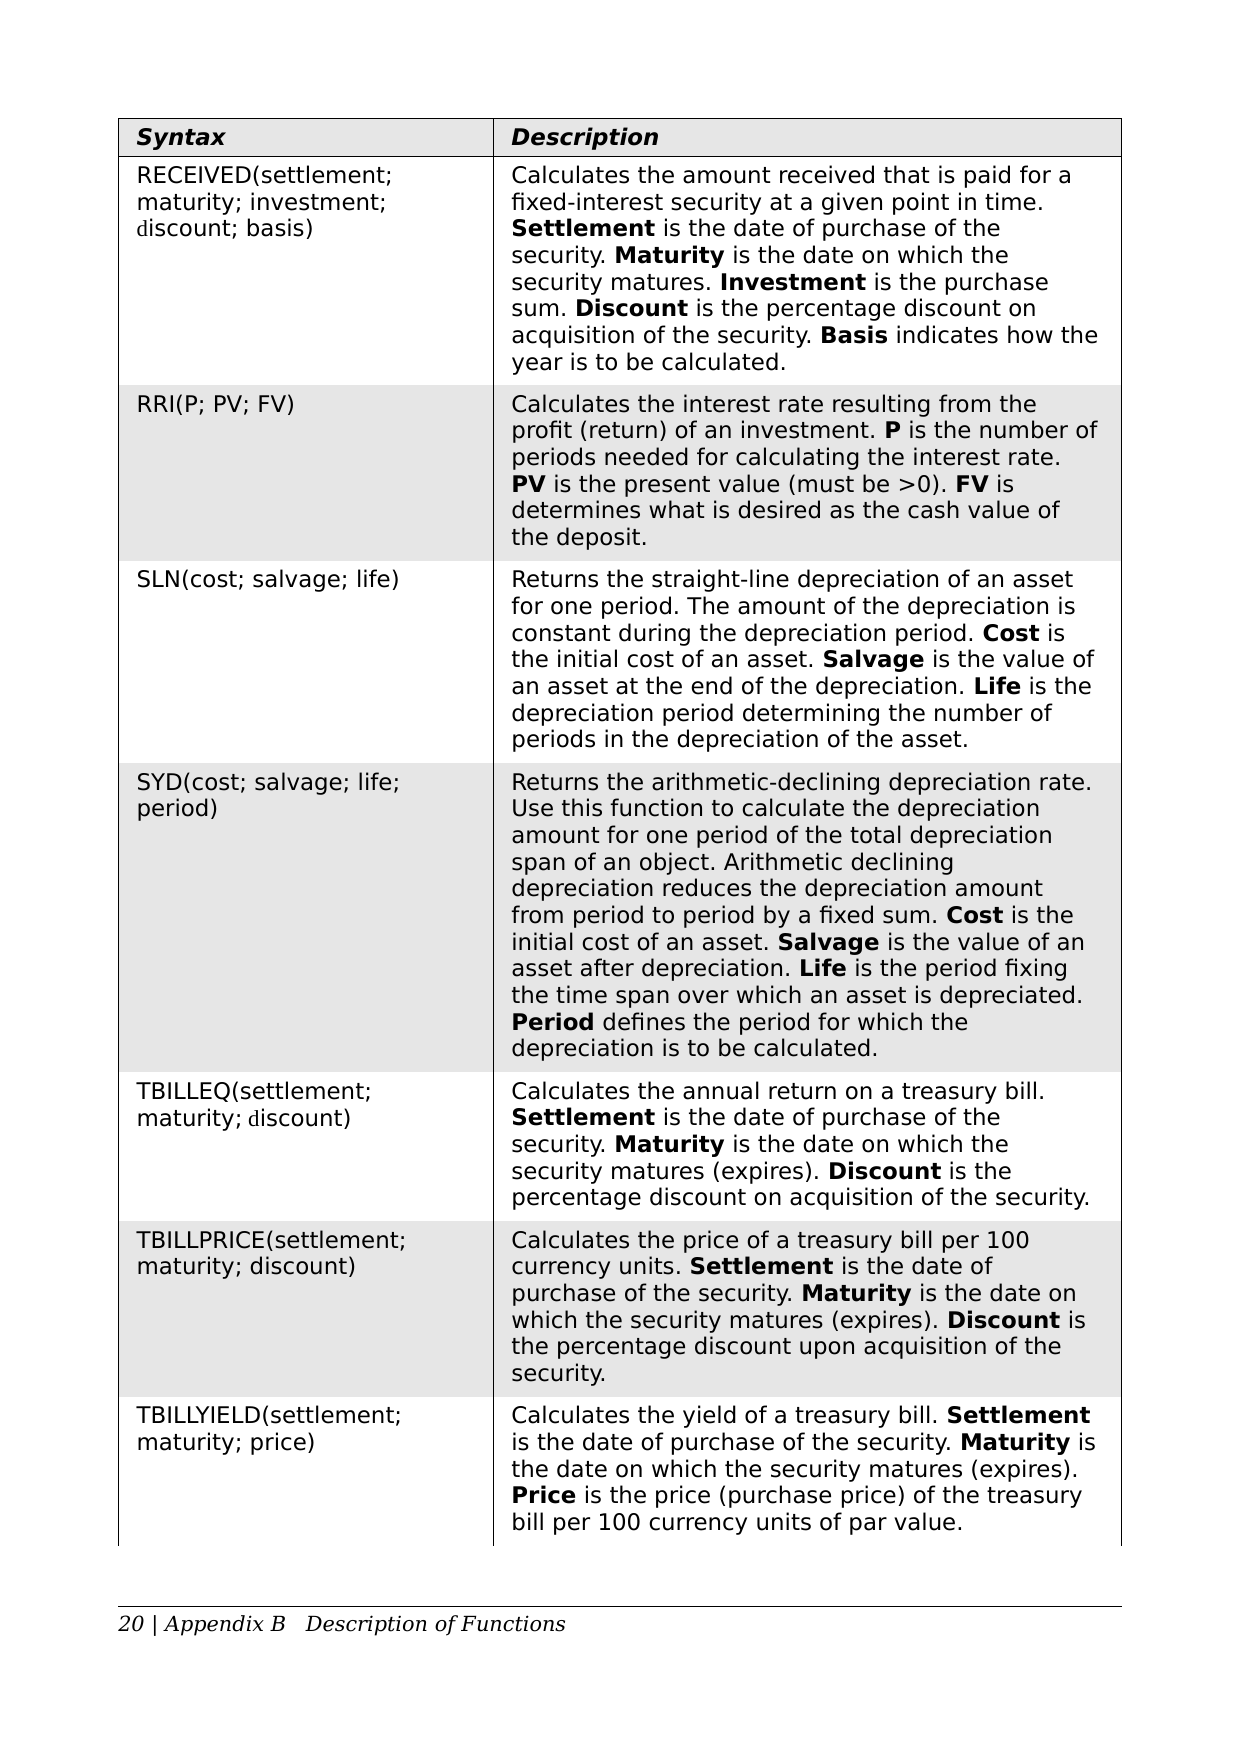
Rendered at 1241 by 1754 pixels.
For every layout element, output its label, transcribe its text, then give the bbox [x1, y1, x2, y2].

table_cell Returns the arithmetic-declining depreciation rate. Use this function to calculate the depreciation amount for one period of the total depreciation span of an object. Arithmetic declining depreciation reduces the depreciation amount from period to period by a fixed sum. Cost is the initial cost of an asset. Salvage is the value of an asset after depreciation. Life is the period fixing the time span over which an asset is depreciated. Period defines the period for which the depreciation is to be calculated. [494, 763, 1121, 1072]
table_cell Calculates the interest rate resulting from the profit (return) of an investment. P is the number of periods needed for calculating the interest rate. PV is the present value (must be >0). FV is determines what is desired as the cash value of the deposit. [494, 385, 1121, 561]
table_cell RRI(P; PV; FV) [119, 385, 493, 561]
table_cell Calculates the amount received that is paid for a fixed-interest security at a given point in time. Settlement is the date of purchase of the security. Maturity is the date on which the security matures. Investment is the purchase sum. Discount is the percentage discount on acquisition of the security. Basis indicates how the year is to be calculated. [494, 157, 1121, 385]
table_cell SYD(cost; salvage; life; period) [119, 763, 493, 1072]
table_cell Calculates the yield of a treasury bill. Settlement is the date of purchase of the security. Maturity is the date on which the security matures (expires). Price is the price (purchase price) of the treasury bill per 100 currency units of par value. [494, 1397, 1121, 1546]
table_cell TBILLPRICE(settlement; maturity; discount) [119, 1221, 493, 1397]
table_cell TBILLEQ(settlement; maturity; discount) [119, 1072, 493, 1221]
table_cell RECEIVED(settlement; maturity; investment; discount; basis) [119, 157, 493, 385]
table_cell Calculates the price of a treasury bill per 100 currency units. Settlement is the date of purchase of the security. Maturity is the date on which the security matures (expires). Discount is the percentage discount upon acquisition of the security. [494, 1221, 1121, 1397]
table_cell Returns the straight-line depreciation of an asset for one period. The amount of the depreciation is constant during the depreciation period. Cost is the initial cost of an asset. Salvage is the value of an asset at the end of the depreciation. Life is the depreciation period determining the number of periods in the depreciation of the asset. [494, 561, 1121, 763]
table_header Syntax [119, 119, 493, 156]
table_cell Calculates the annual return on a treasury bill. Settlement is the date of purchase of the security. Maturity is the date on which the security matures (expires). Discount is the percentage discount on acquisition of the security. [494, 1072, 1121, 1221]
table_cell SLN(cost; salvage; life) [119, 561, 493, 763]
table_cell TBILLYIELD(settlement; maturity; price) [119, 1397, 493, 1546]
table_header Description [494, 119, 1121, 156]
